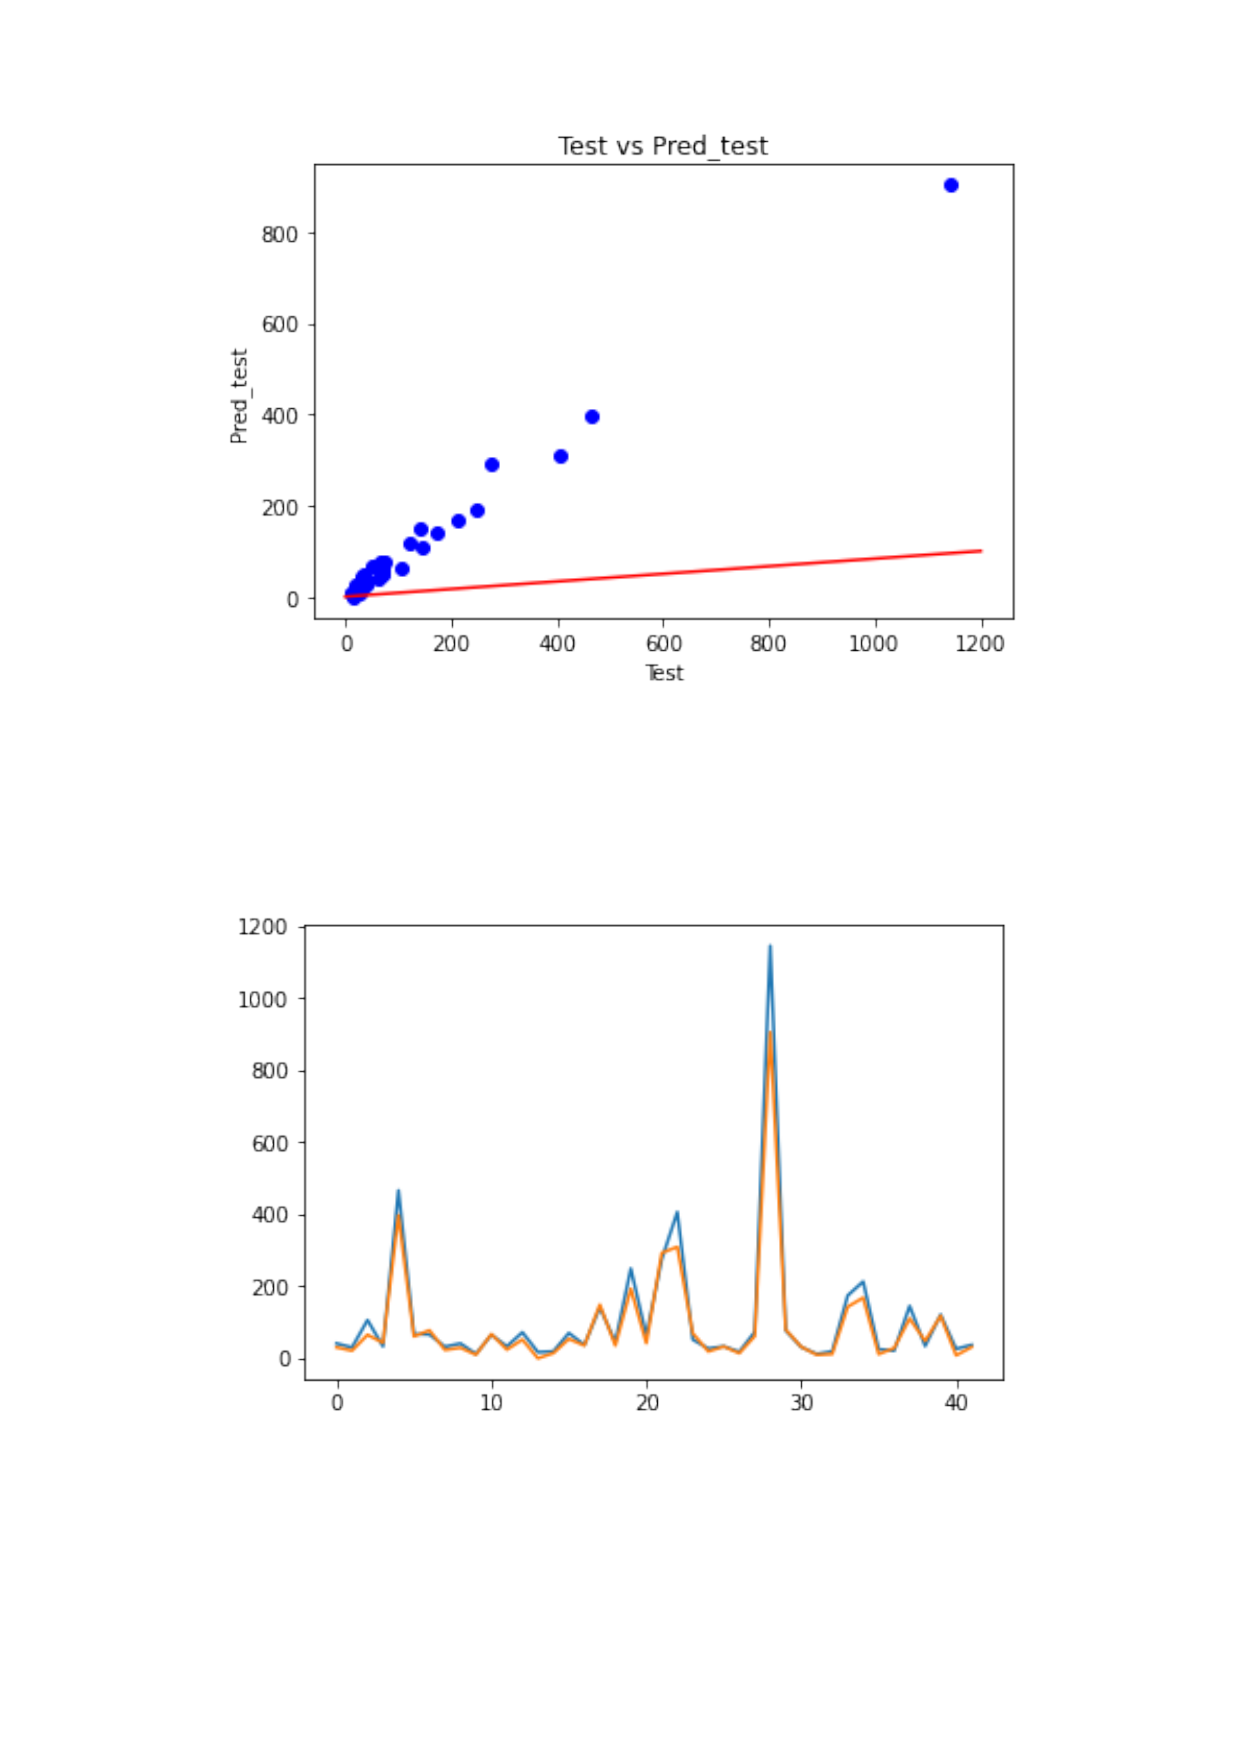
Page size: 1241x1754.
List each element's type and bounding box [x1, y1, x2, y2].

picture [223, 904, 1018, 1430]
picture [214, 118, 1026, 698]
